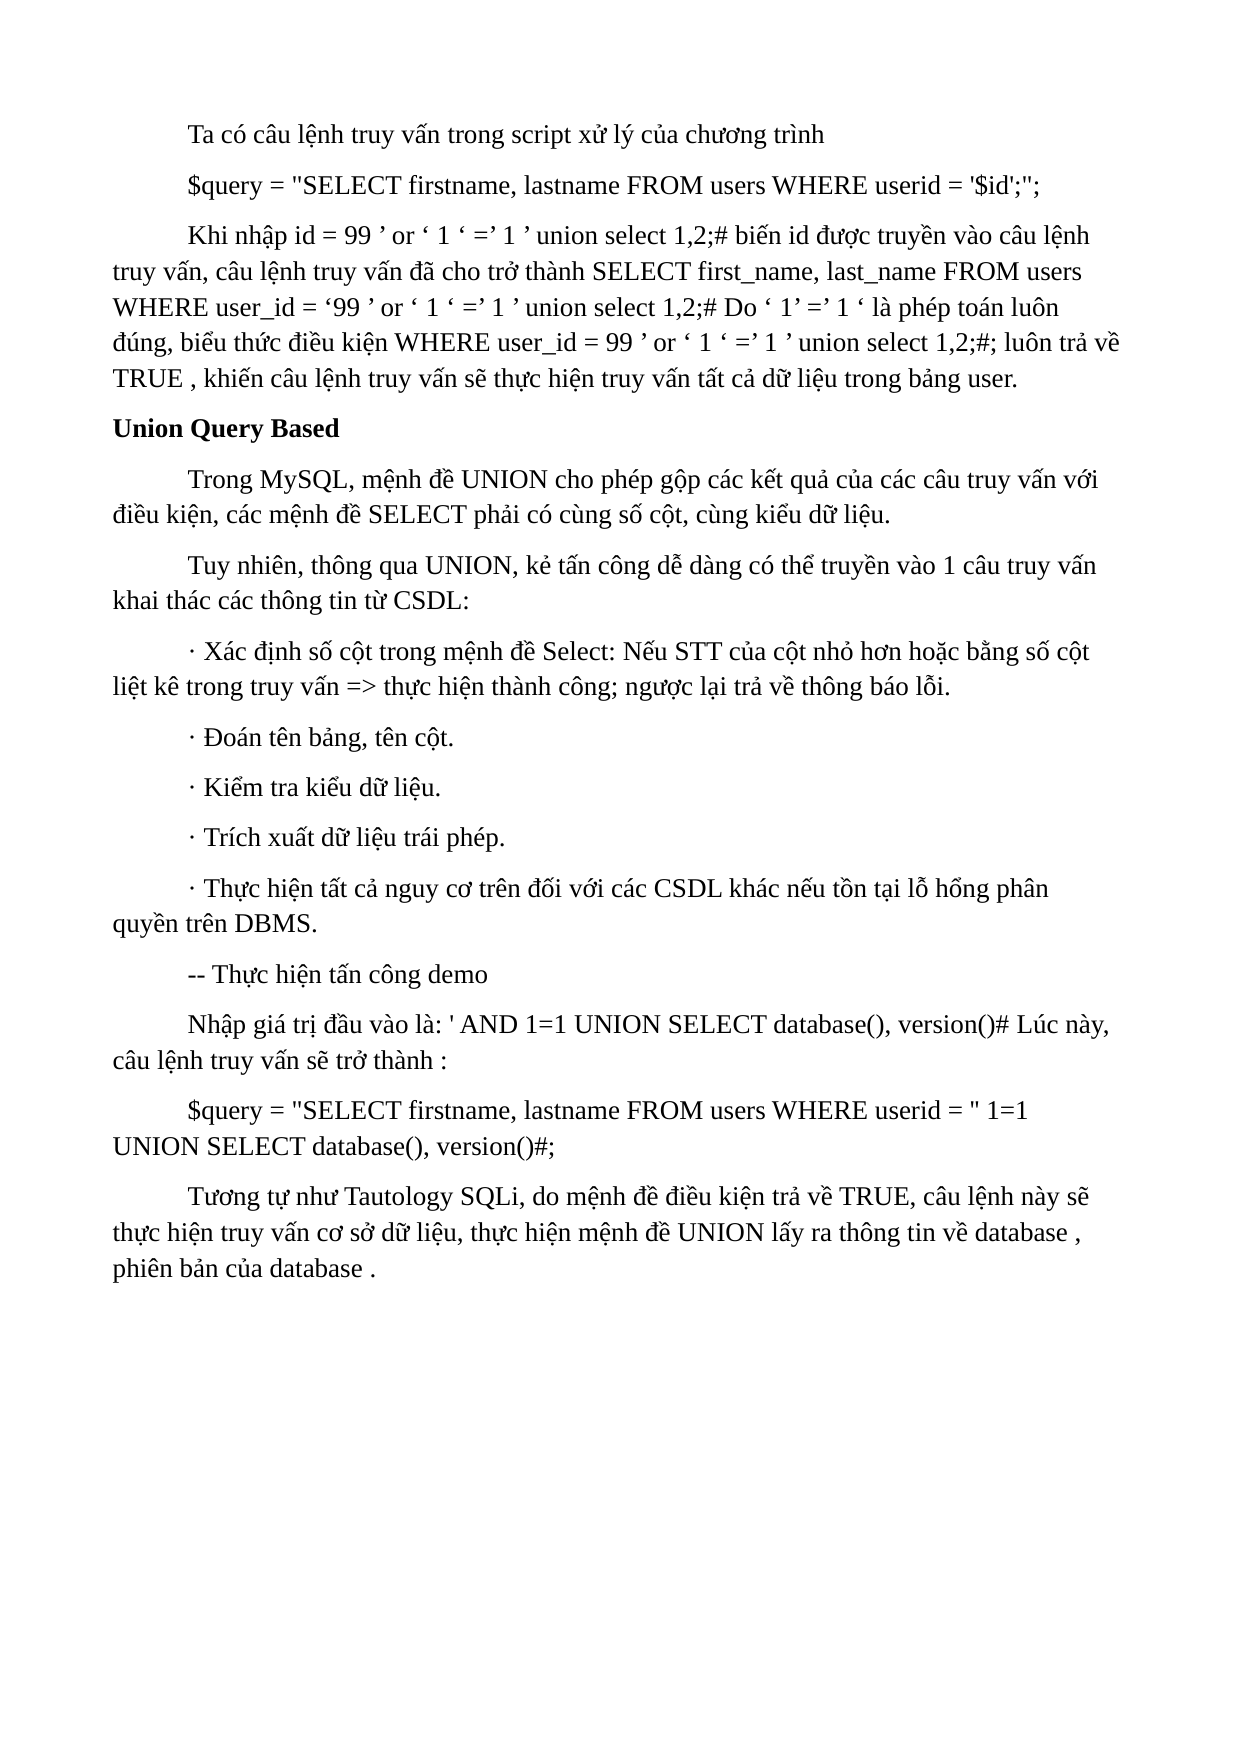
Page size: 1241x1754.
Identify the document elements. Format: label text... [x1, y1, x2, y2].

text · Đoán tên bảng, tên cột. [112, 721, 1122, 752]
text · Thực hiện tất cả nguy cơ trên đối với các CSDL khác nếu tồn tại lỗ hổng phân quyền trên DBMS. [112, 872, 1122, 939]
text Tương tự như Tautology SQLi, do mệnh đề điều kiện trả về TRUE, câu lệnh này sẽ thực hiện truy vấn cơ sở dữ liệu, thực hiện mệnh đề UNION lấy ra thông tin về database , phiên bản của database . [112, 1180, 1122, 1283]
text Tuy nhiên, thông qua UNION, kẻ tấn công dễ dàng có thể truyền vào 1 câu truy vấn khai thác các thông tin từ CSDL: [112, 549, 1122, 616]
text Trong MySQL, mệnh đề UNION cho phép gộp các kết quả của các câu truy vấn với điều kiện, các mệnh đề SELECT phải có cùng số cột, cùng kiểu dữ liệu. [112, 463, 1122, 529]
text $query = "SELECT firstname, lastname FROM users WHERE userid = '' 1=1 UNION SELECT database(), version()#; [112, 1094, 1122, 1161]
text · Kiểm tra kiểu dữ liệu. [112, 771, 1122, 802]
text · Xác định số cột trong mệnh đề Select: Nếu STT của cột nhỏ hơn hoặc bằng số cột liệt kê trong truy vấn => thực hiện thành công; ngược lại trả về thông báo lỗi. [112, 635, 1122, 702]
text · Trích xuất dữ liệu trái phép. [112, 821, 1122, 853]
text $query = "SELECT firstname, lastname FROM users WHERE userid = '$id';"; [112, 169, 1122, 200]
text Khi nhập id = 99 ’ or ‘ 1 ‘ =’ 1 ’ union select 1,2;# biến id được truyền vào câu lệnh truy vấn, câu lệnh truy vấn đã cho trở thành SELECT first_name, last_name FROM users WHERE user_id = ‘99 ’ or ‘ 1 ‘ =’ 1 ’ union select 1,2;# Do ‘ 1’ =’ 1 ‘ là phép toán luôn đúng, biểu thức điều kiện WHERE user_id = 99 ’ or ‘ 1 ‘ =’ 1 ’ union select 1,2;#; luôn trả về TRUE , khiến câu lệnh truy vấn sẽ thực hiện truy vấn tất cả dữ liệu trong bảng user. [112, 219, 1122, 393]
text Nhập giá trị đầu vào là: ' AND 1=1 UNION SELECT database(), version()# Lúc này, câu lệnh truy vấn sẽ trở thành : [112, 1008, 1122, 1075]
text -- Thực hiện tấn công demo [112, 958, 1122, 989]
text Union Query Based [112, 412, 1122, 443]
text Ta có câu lệnh truy vấn trong script xử lý của chương trình [112, 118, 1122, 150]
